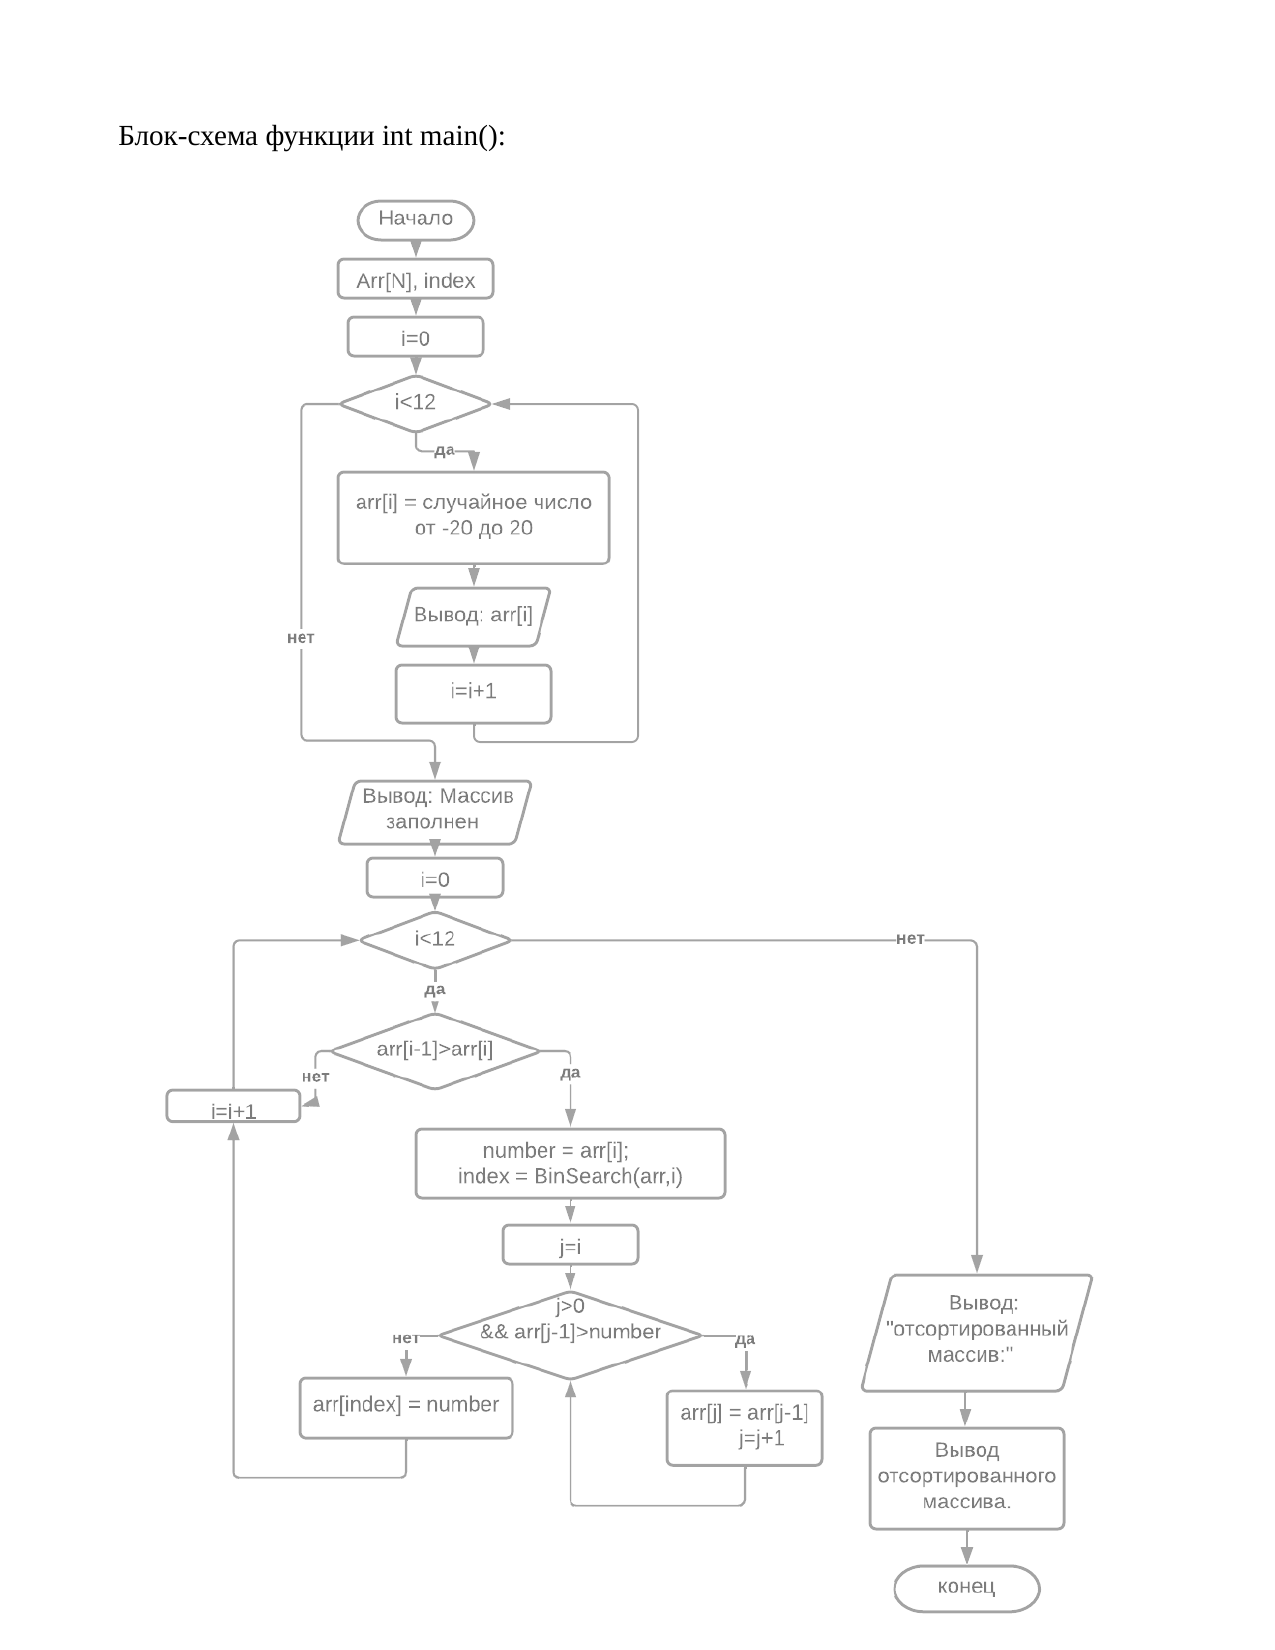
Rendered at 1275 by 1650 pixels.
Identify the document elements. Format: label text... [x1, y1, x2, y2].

text Блок-схема функции int main(): [118, 118, 1157, 152]
picture [128, 163, 1130, 1650]
